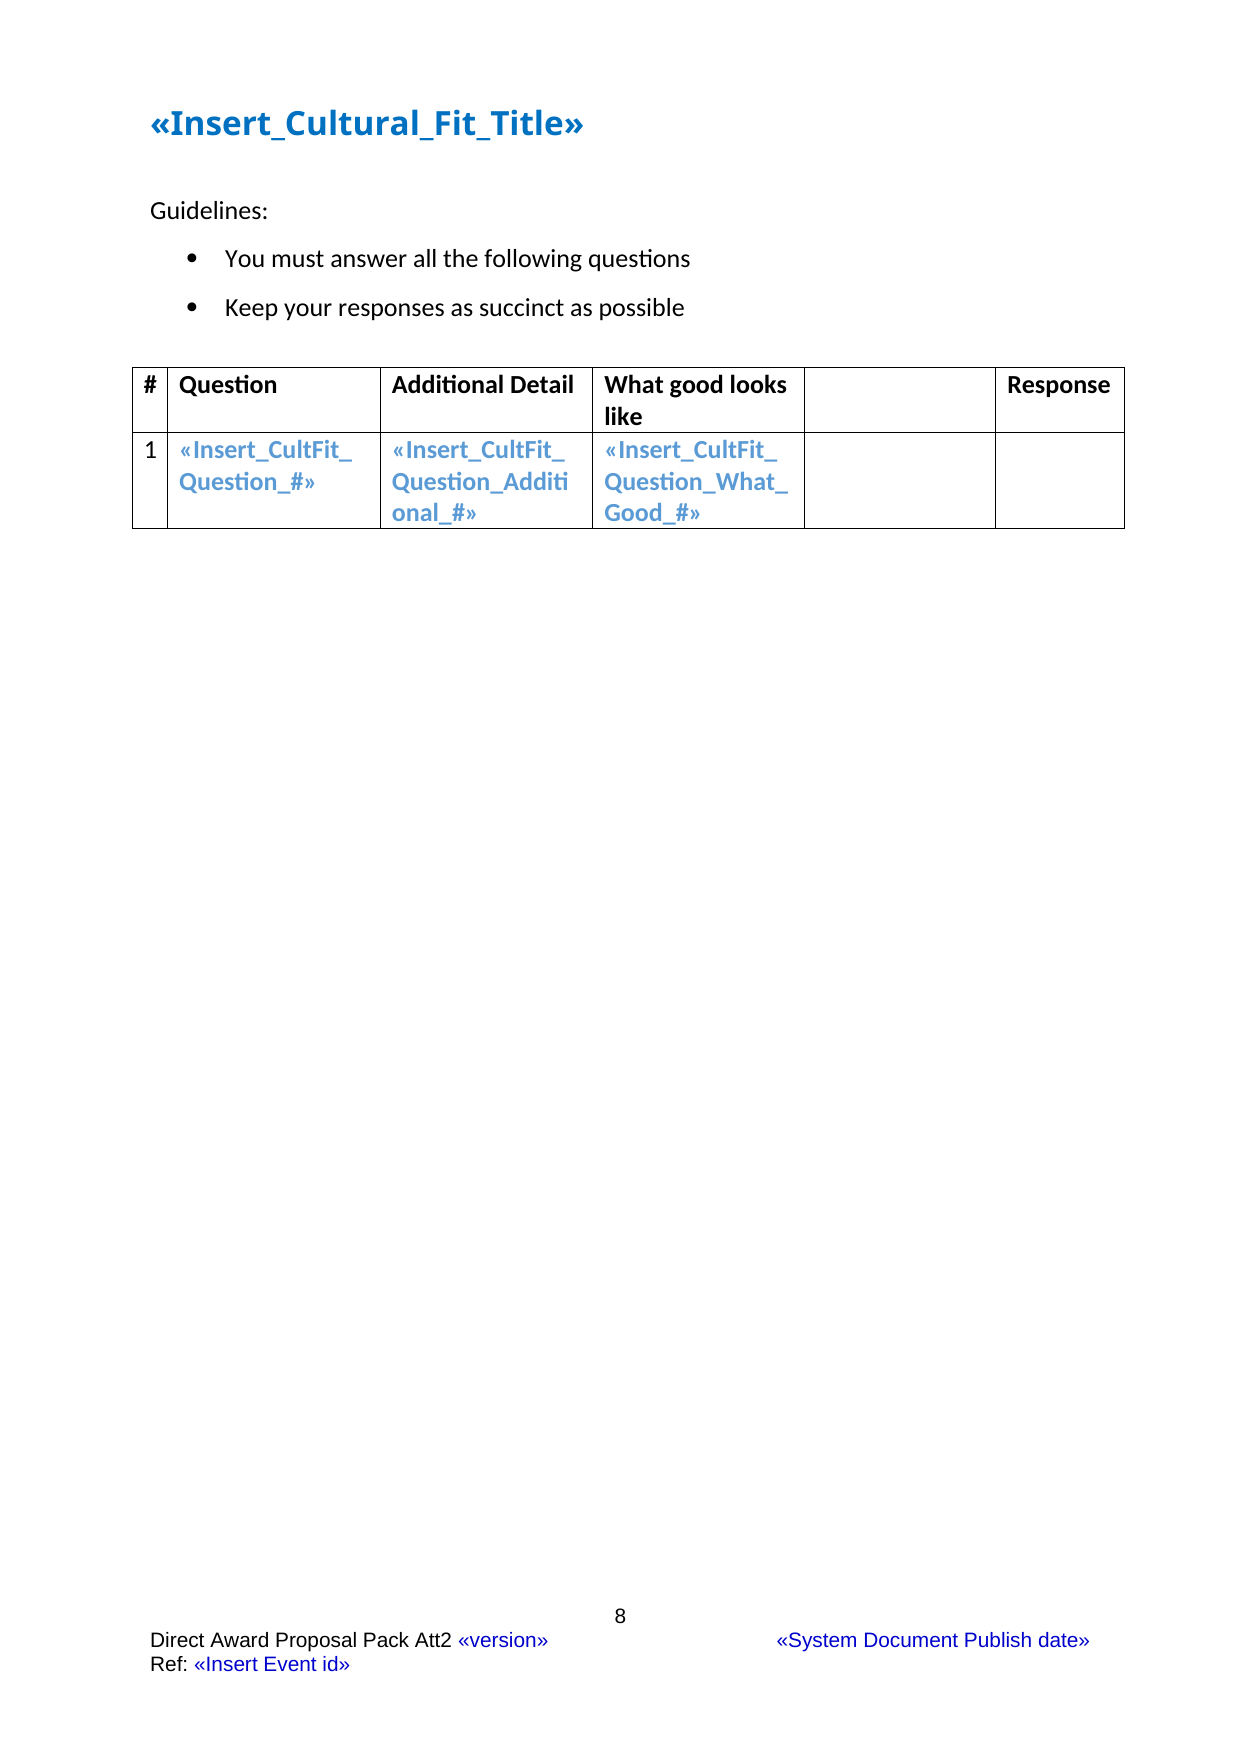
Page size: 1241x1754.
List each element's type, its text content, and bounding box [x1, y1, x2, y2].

table_cell «Insert_CultFit_Question_Additional_#» [381, 433, 592, 528]
table_cell 1 [133, 433, 167, 528]
table_cell [996, 433, 1124, 528]
table_cell «Insert_CultFit_Question_What_Good_#» [593, 433, 804, 528]
table_header What good looks like [593, 368, 804, 432]
list You must answer all the following questions [187, 242, 1090, 274]
table_header Additional Detail [381, 368, 592, 432]
table_header [805, 368, 995, 432]
list Keep your responses as succinct as possible [187, 291, 1090, 322]
table_header # [133, 368, 167, 432]
subtitle «Insert_Cultural_Fit_Title» [150, 100, 1090, 145]
table_cell [805, 433, 995, 528]
table_header Response [996, 368, 1124, 432]
text Guidelines: [150, 194, 1090, 226]
table_header Question [168, 368, 380, 432]
table_cell «Insert_CultFit_Question_#» [168, 433, 380, 528]
